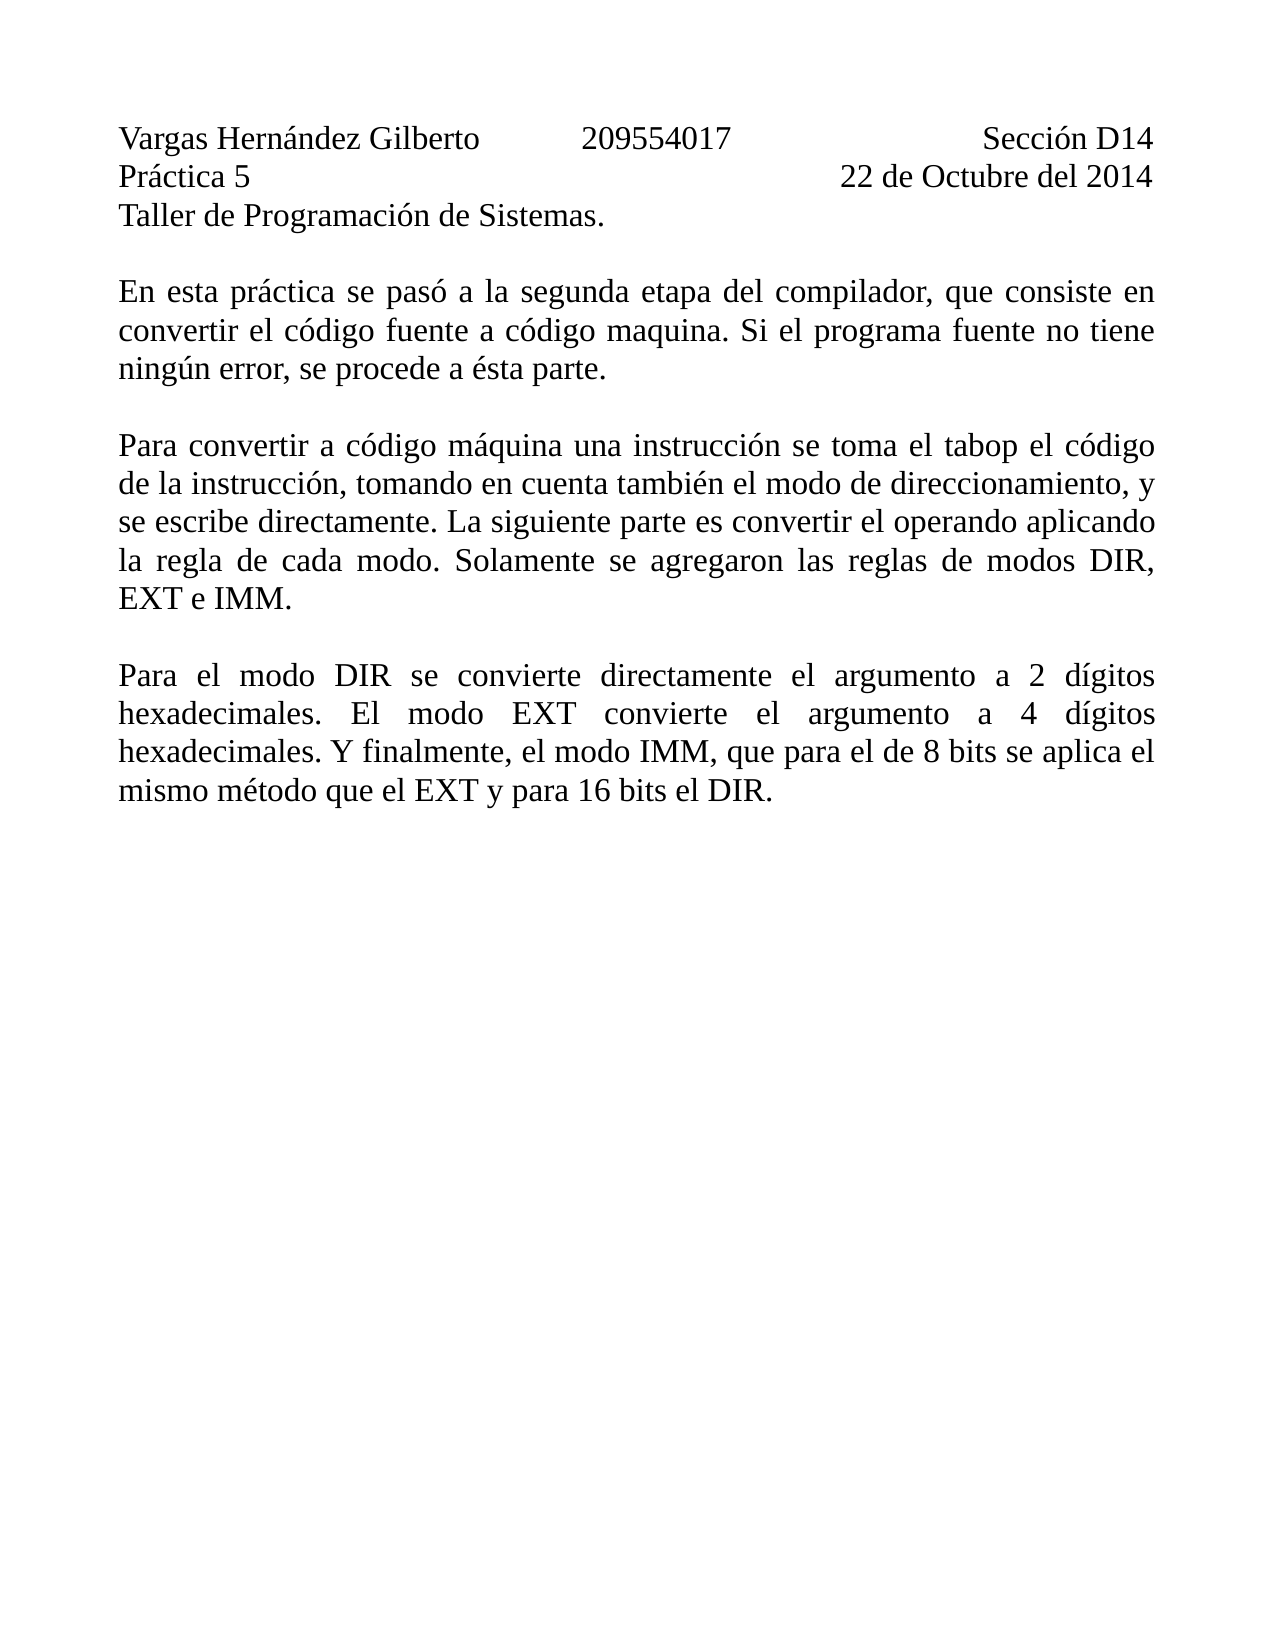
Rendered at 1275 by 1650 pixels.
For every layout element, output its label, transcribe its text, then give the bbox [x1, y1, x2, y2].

text Taller de Programación de Sistemas. [118, 195, 1157, 233]
text Vargas Hernández Gilberto 209554017 Sección D14 [118, 118, 1157, 156]
text Para convertir a código máquina una instrucción se toma el tabop el código de la instrucción, tomando en cuenta también el modo de direccionamiento, y se escribe directamente. La siguiente parte es convertir el operando aplicando la regla de cada modo. Solamente se agregaron las reglas de modos DIR, EXT e IMM. [118, 425, 1157, 616]
text Para el modo DIR se convierte directamente el argumento a 2 dígitos hexadecimales. El modo EXT convierte el argumento a 4 dígitos hexadecimales. Y finalmente, el modo IMM, que para el de 8 bits se aplica el mismo método que el EXT y para 16 bits el DIR. [118, 655, 1157, 808]
text Práctica 5 22 de Octubre del 2014 [118, 156, 1157, 195]
text En esta práctica se pasó a la segunda etapa del compilador, que consiste en convertir el código fuente a código maquina. Si el programa fuente no tiene ningún error, se procede a ésta parte. [118, 271, 1157, 386]
